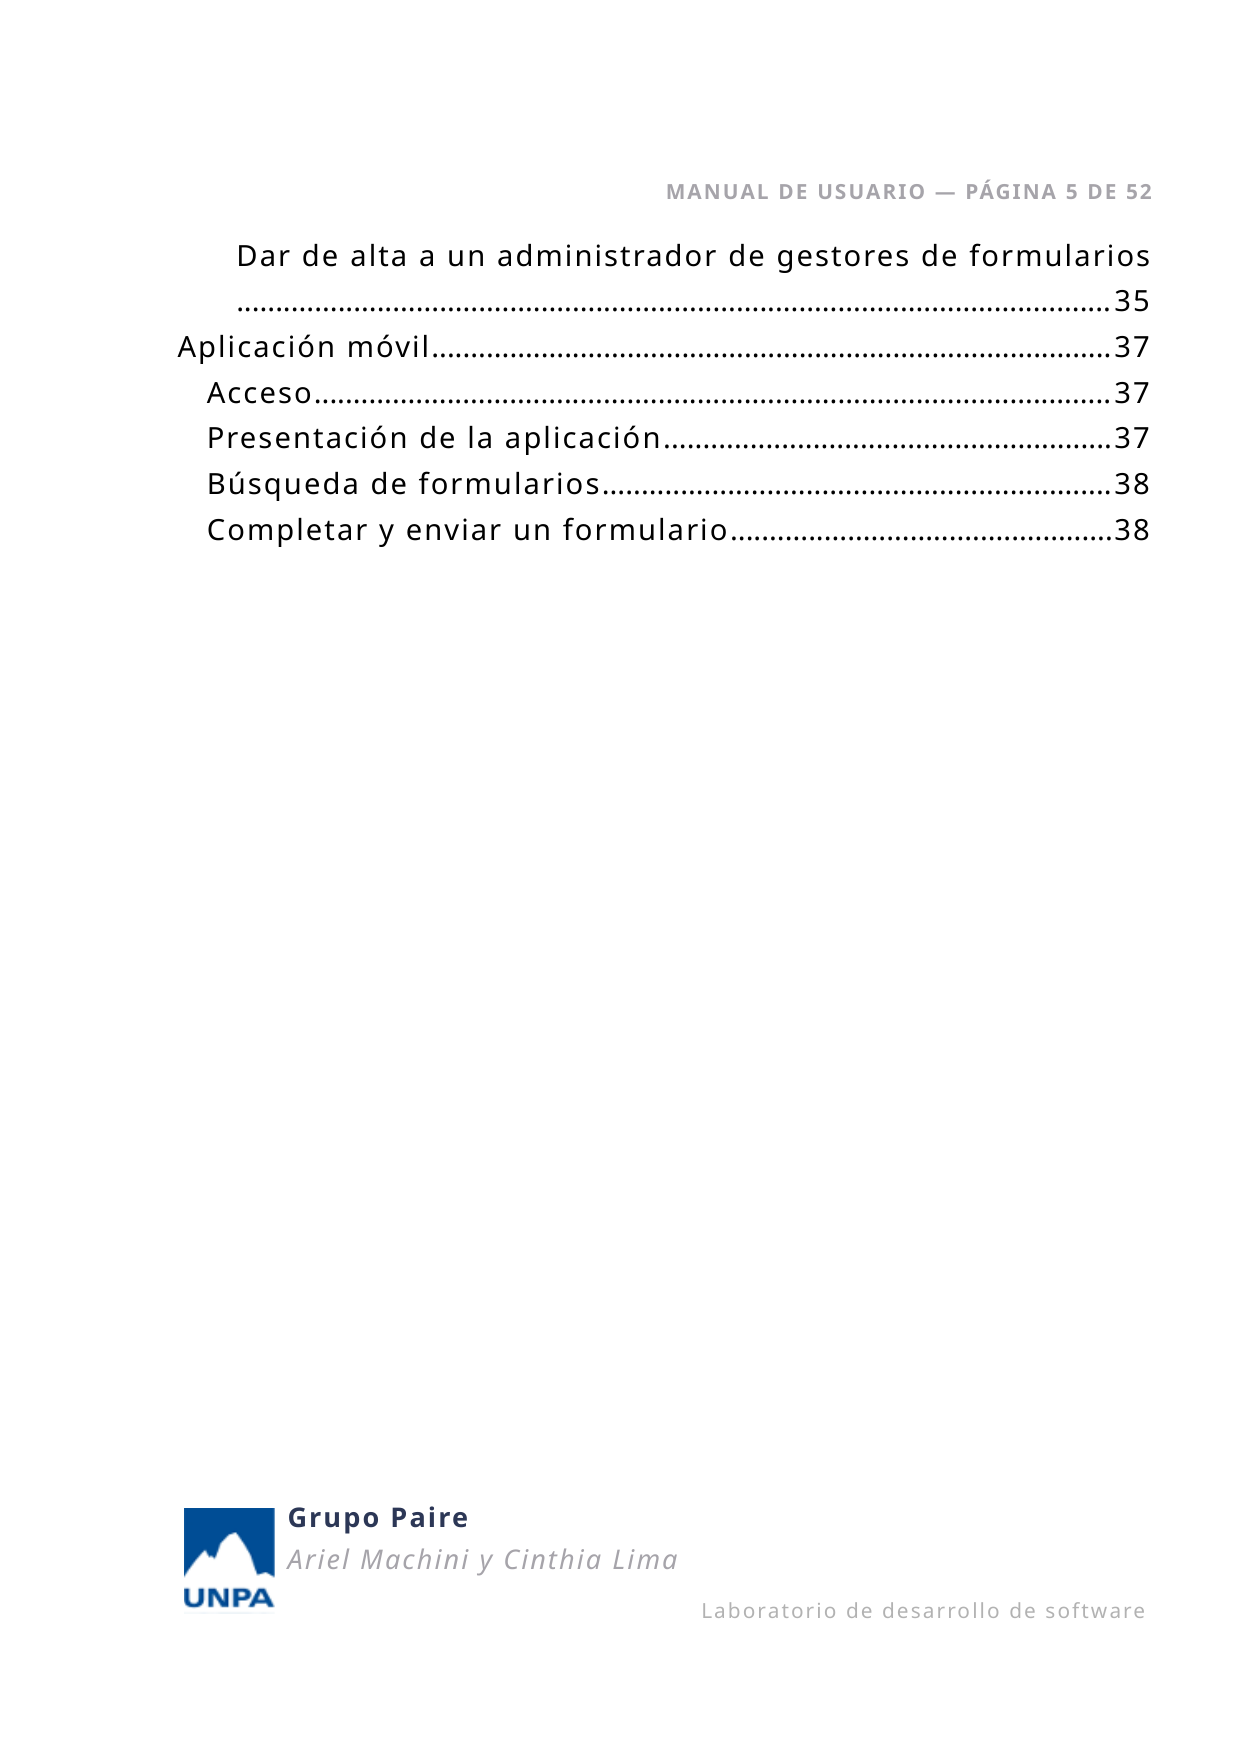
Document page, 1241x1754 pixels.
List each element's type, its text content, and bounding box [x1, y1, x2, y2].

text Búsqueda de formularios 38 [207, 463, 1152, 503]
text Aplicación móvil 37 [177, 326, 1152, 366]
text Presentación de la aplicación 37 [207, 418, 1152, 457]
text Completar y enviar un formulario 38 [207, 509, 1152, 548]
picture [184, 1508, 275, 1614]
text Dar de alta a un administrador de gestores de formularios 35 [236, 235, 1152, 320]
text Acceso 37 [207, 372, 1152, 412]
